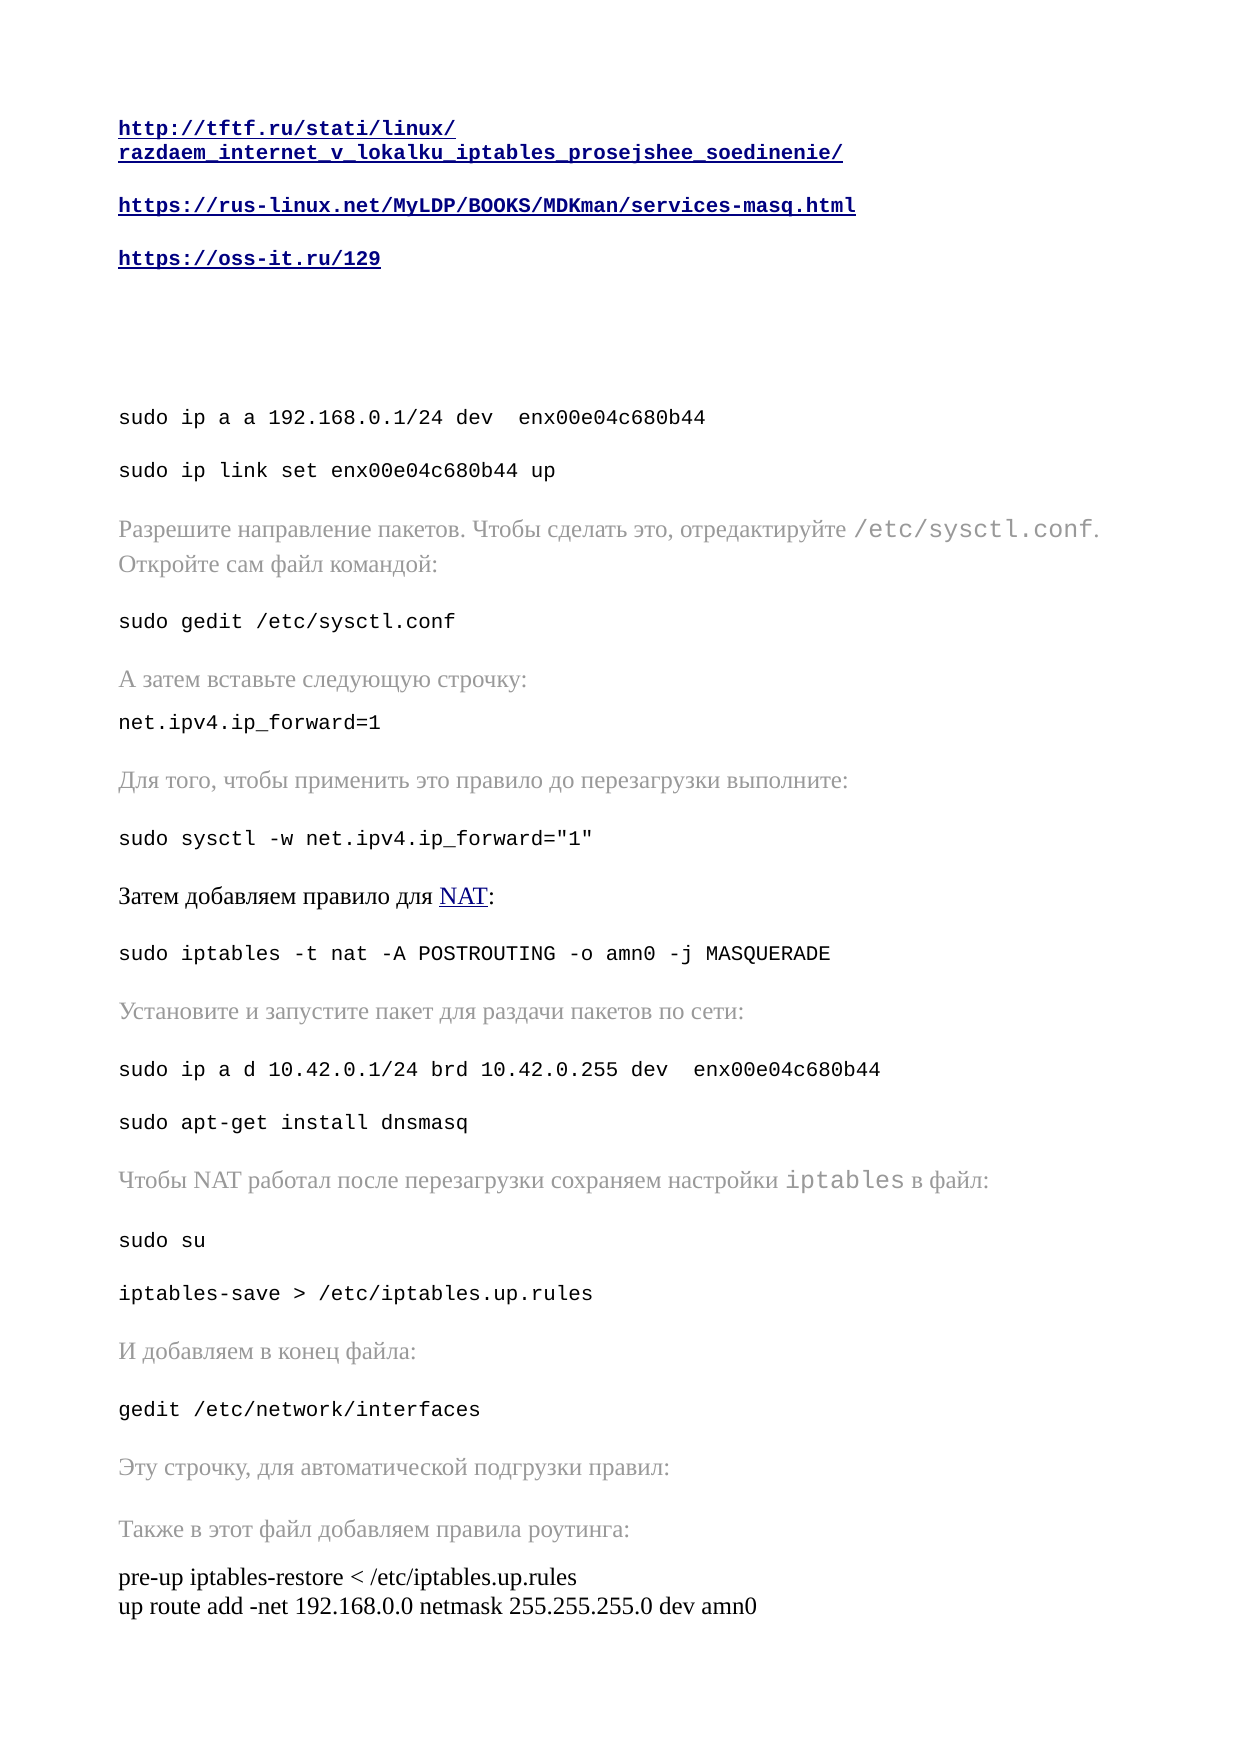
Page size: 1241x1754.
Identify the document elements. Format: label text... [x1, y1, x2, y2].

text https://rus-linux.net/MyLDP/BOOKS/MDKman/services-masq.html [118, 195, 1122, 218]
text sudo ip a d 10.42.0.1/24 brd 10.42.0.255 dev enx00e04c680b44 [118, 1059, 1122, 1082]
text gedit /etc/network/interfaces [118, 1399, 1122, 1422]
text http://tftf.ru/stati/linux/razdaem_internet_v_lokalku_iptables_prosejshee_soedinenie/ [118, 118, 1122, 165]
text Для того, чтобы применить это правило до перезагрузки выполните: [118, 765, 1122, 794]
text pre-up iptables-restore < /etc/iptables.up.rules [118, 1562, 1122, 1591]
text sudo ip link set enx00e04c680b44 up [118, 461, 1122, 484]
text sudo sysctl -w net.ipv4.ip_forward="1" [118, 828, 1122, 851]
text sudo gedit /etc/sysctl.conf [118, 611, 1122, 635]
text А затем вставьте следующую строчку: [118, 664, 1122, 693]
text sudo apt-get install dnsmasq [118, 1112, 1122, 1136]
text Эту строчку, для автоматической подгрузки правил: [118, 1452, 1122, 1481]
text Чтобы NAT работал после перезагрузки сохраняем настройки iptables в файл: [118, 1165, 1122, 1196]
text https://oss-it.ru/129 [118, 248, 1122, 272]
text iptables-save > /etc/iptables.up.rules [118, 1283, 1122, 1307]
text up route add -net 192.168.0.0 netmask 255.255.255.0 dev amn0 [118, 1591, 1122, 1619]
text sudo ip a a 192.168.0.1/24 dev enx00e04c680b44 [118, 407, 1122, 431]
text И добавляем в конец файла: [118, 1336, 1122, 1365]
text Затем добавляем правило для NAT: [118, 881, 1122, 909]
text sudo su [118, 1230, 1122, 1254]
text Разрешите направление пакетов. Чтобы сделать это, отредактируйте /etc/sysctl.conf. Откройте сам файл командой: [118, 514, 1122, 577]
text sudo iptables -t nat -A POSTROUTING -o amn0 -j MASQUERADE [118, 943, 1122, 967]
text Также в этот файл добавляем правила роутинга: [118, 1514, 1122, 1543]
text Установите и запустите пакет для раздачи пакетов по сети: [118, 996, 1122, 1025]
text net.ipv4.ip_forward=1 [118, 712, 1122, 736]
